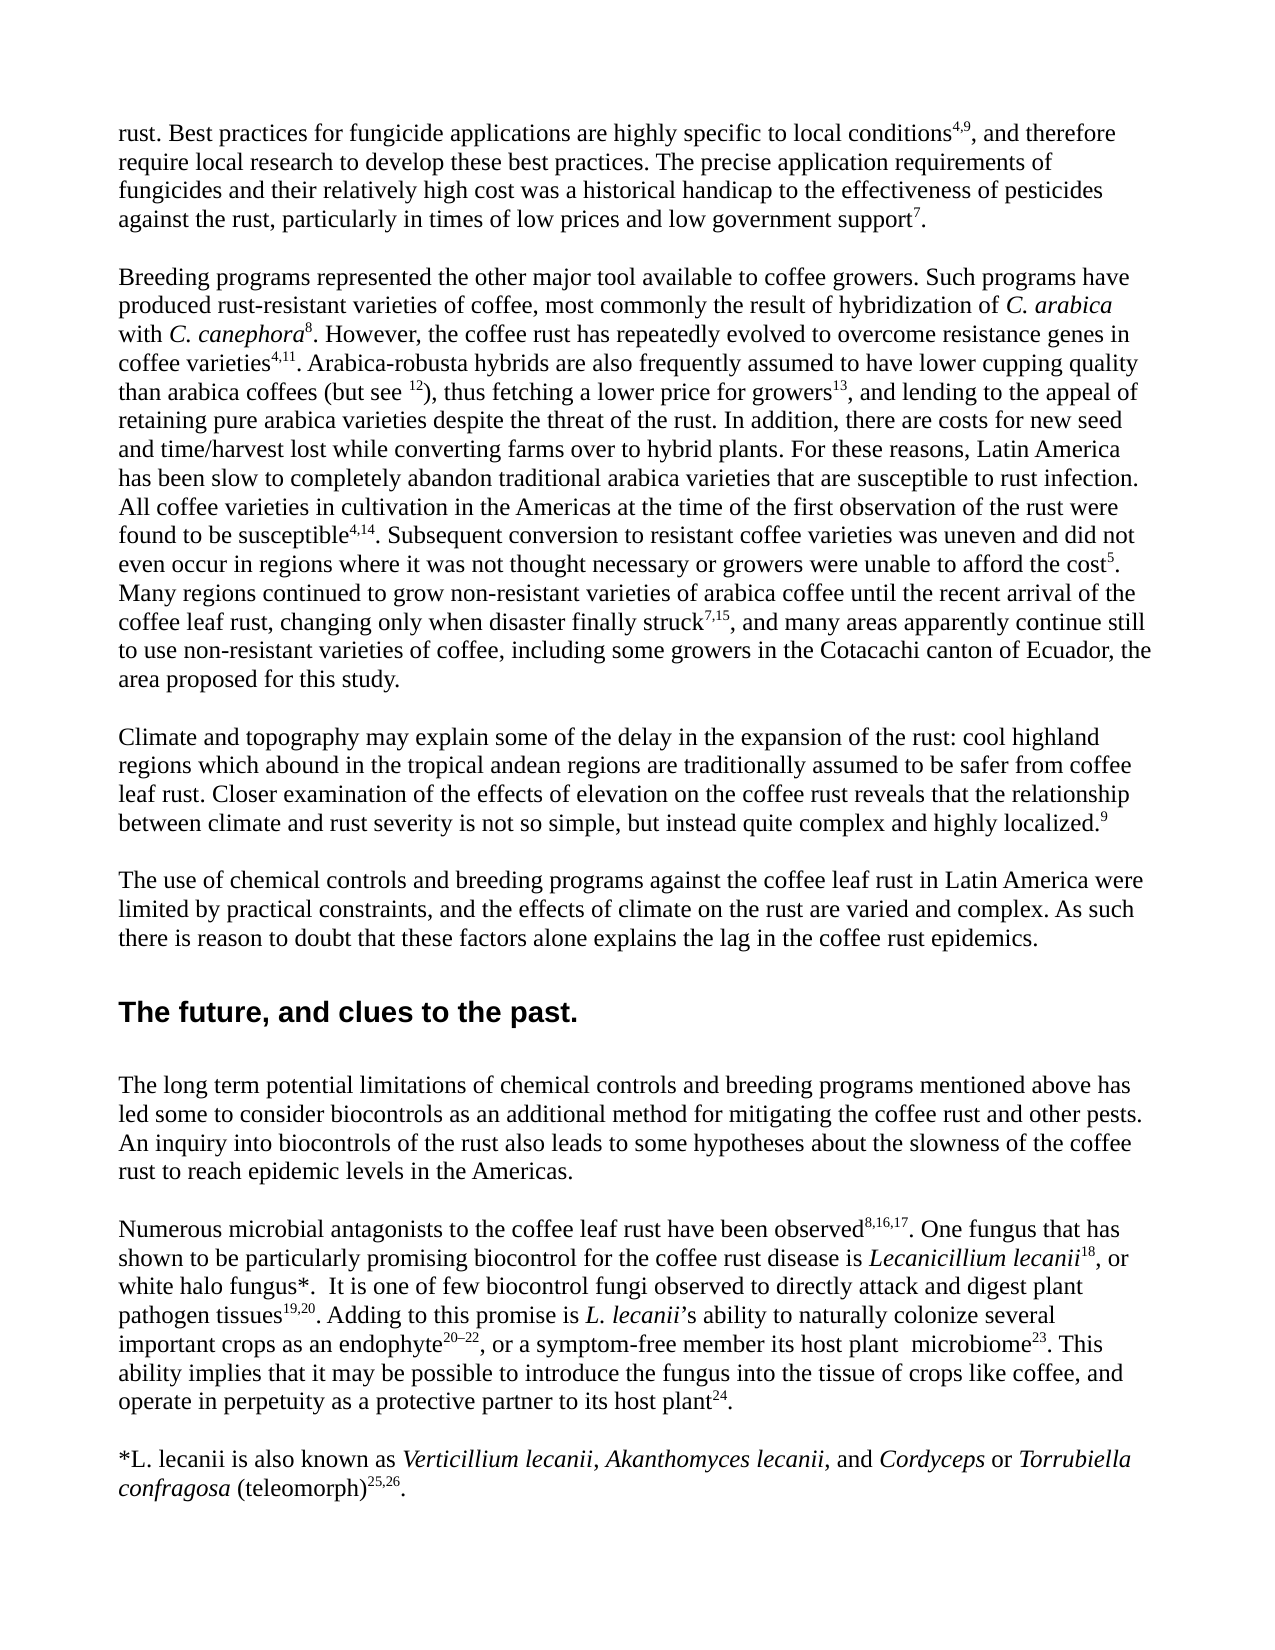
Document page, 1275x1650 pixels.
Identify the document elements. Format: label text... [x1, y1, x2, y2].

text *L. lecanii is also known as Verticillium lecanii, Akanthomyces lecanii, and Cordyceps or Torrubiella confragosa (teleomorph)25,26. [118, 1444, 1157, 1501]
text rust. Best practices for fungicide applications are highly specific to local conditions4,9, and therefore require local research to develop these best practices. The precise application requirements of fungicides and their relatively high cost was a historical handicap to the effectiveness of pesticides against the rust, particularly in times of low prices and low government support7. [118, 118, 1157, 233]
text The use of chemical controls and breeding programs against the coffee leaf rust in Latin America were limited by practical constraints, and the effects of climate on the rust are varied and complex. As such there is reason to doubt that these factors alone explains the lag in the coffee rust epidemics. [118, 866, 1157, 952]
text Climate and topography may explain some of the delay in the expansion of the rust: cool highland regions which abound in the tropical andean regions are traditionally assumed to be safer from coffee leaf rust. Closer examination of the effects of elevation on the coffee rust reveals that the relationship between climate and rust severity is not so simple, but instead quite complex and highly localized.9 [118, 722, 1157, 837]
text Numerous microbial antagonists to the coffee leaf rust have been observed8,16,17. One fungus that has shown to be particularly promising biocontrol for the coffee rust disease is Lecanicillium lecanii18, or white halo fungus*. It is one of few biocontrol fungi observed to directly attack and digest plant pathogen tissues19,20. Adding to this promise is L. lecanii’s ability to naturally colonize several important crops as an endophyte20–22, or a symptom-free member its host plant microbiome23. This ability implies that it may be possible to introduce the fungus into the tissue of crops like coffee, and operate in perpetuity as a protective partner to its host plant24. [118, 1214, 1157, 1415]
subtitle The future, and clues to the past. [118, 995, 1157, 1029]
text Breeding programs represented the other major tool available to coffee growers. Such programs have produced rust-resistant varieties of coffee, most commonly the result of hybridization of C. arabica with C. canephora8. However, the coffee rust has repeatedly evolved to overcome resistance genes in coffee varieties4,11. Arabica-robusta hybrids are also frequently assumed to have lower cupping quality than arabica coffees (but see 12), thus fetching a lower price for growers13, and lending to the appeal of retaining pure arabica varieties despite the threat of the rust. In addition, there are costs for new seed and time/harvest lost while converting farms over to hybrid plants. For these reasons, Latin America has been slow to completely abandon traditional arabica varieties that are susceptible to rust infection. All coffee varieties in cultivation in the Americas at the time of the first observation of the rust were found to be susceptible4,14. Subsequent conversion to resistant coffee varieties was uneven and did not even occur in regions where it was not thought necessary or growers were unable to afford the cost5. Many regions continued to grow non-resistant varieties of arabica coffee until the recent arrival of the coffee leaf rust, changing only when disaster finally struck7,15, and many areas apparently continue still to use non-resistant varieties of coffee, including some growers in the Cotacachi canton of Ecuador, the area proposed for this study. [118, 262, 1157, 693]
text The long term potential limitations of chemical controls and breeding programs mentioned above has led some to consider biocontrols as an additional method for mitigating the coffee rust and other pests. An inquiry into biocontrols of the rust also leads to some hypotheses about the slowness of the coffee rust to reach epidemic levels in the Americas. [118, 1070, 1157, 1185]
